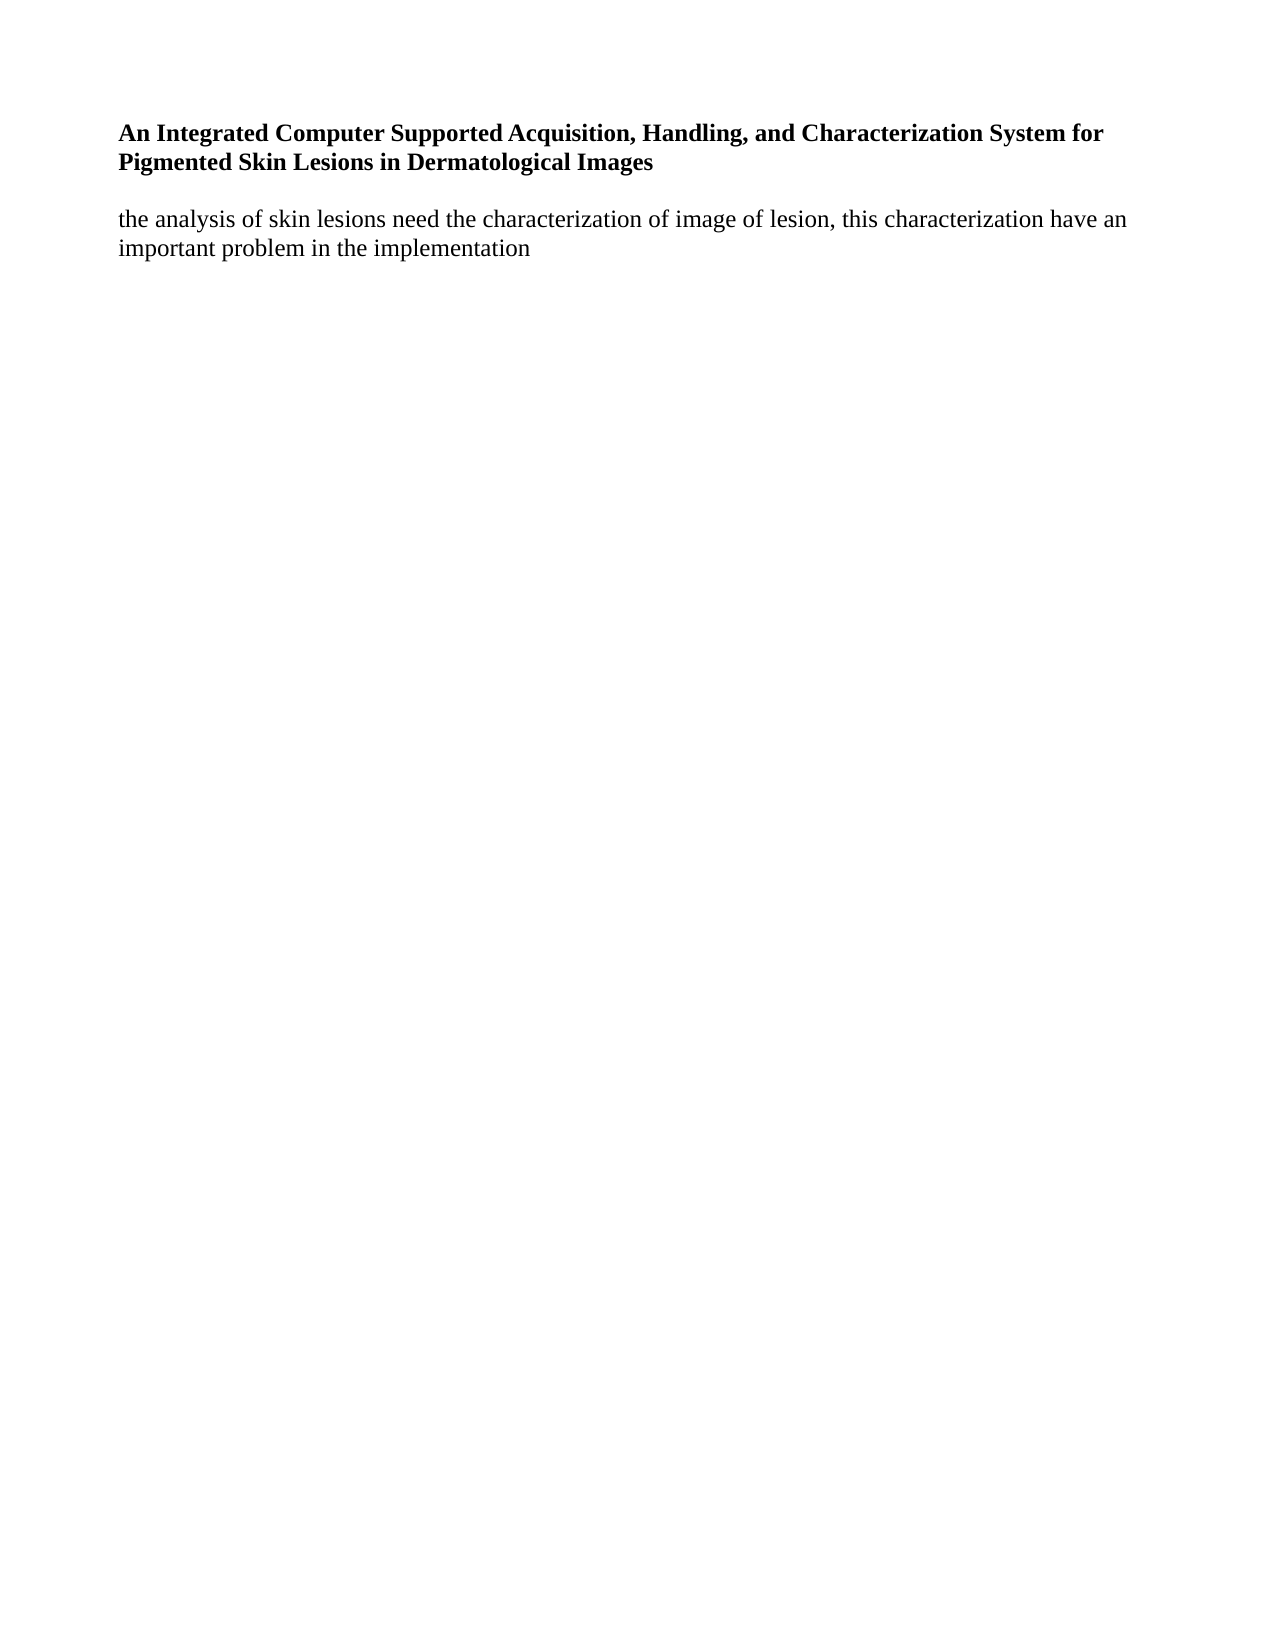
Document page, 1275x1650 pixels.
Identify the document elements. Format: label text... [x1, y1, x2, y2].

text the analysis of skin lesions need the characterization of image of lesion, this characterization have an important problem in the implementation [118, 204, 1157, 262]
text An Integrated Computer Supported Acquisition, Handling, and Characterization System for Pigmented Skin Lesions in Dermatological Images [118, 118, 1157, 176]
